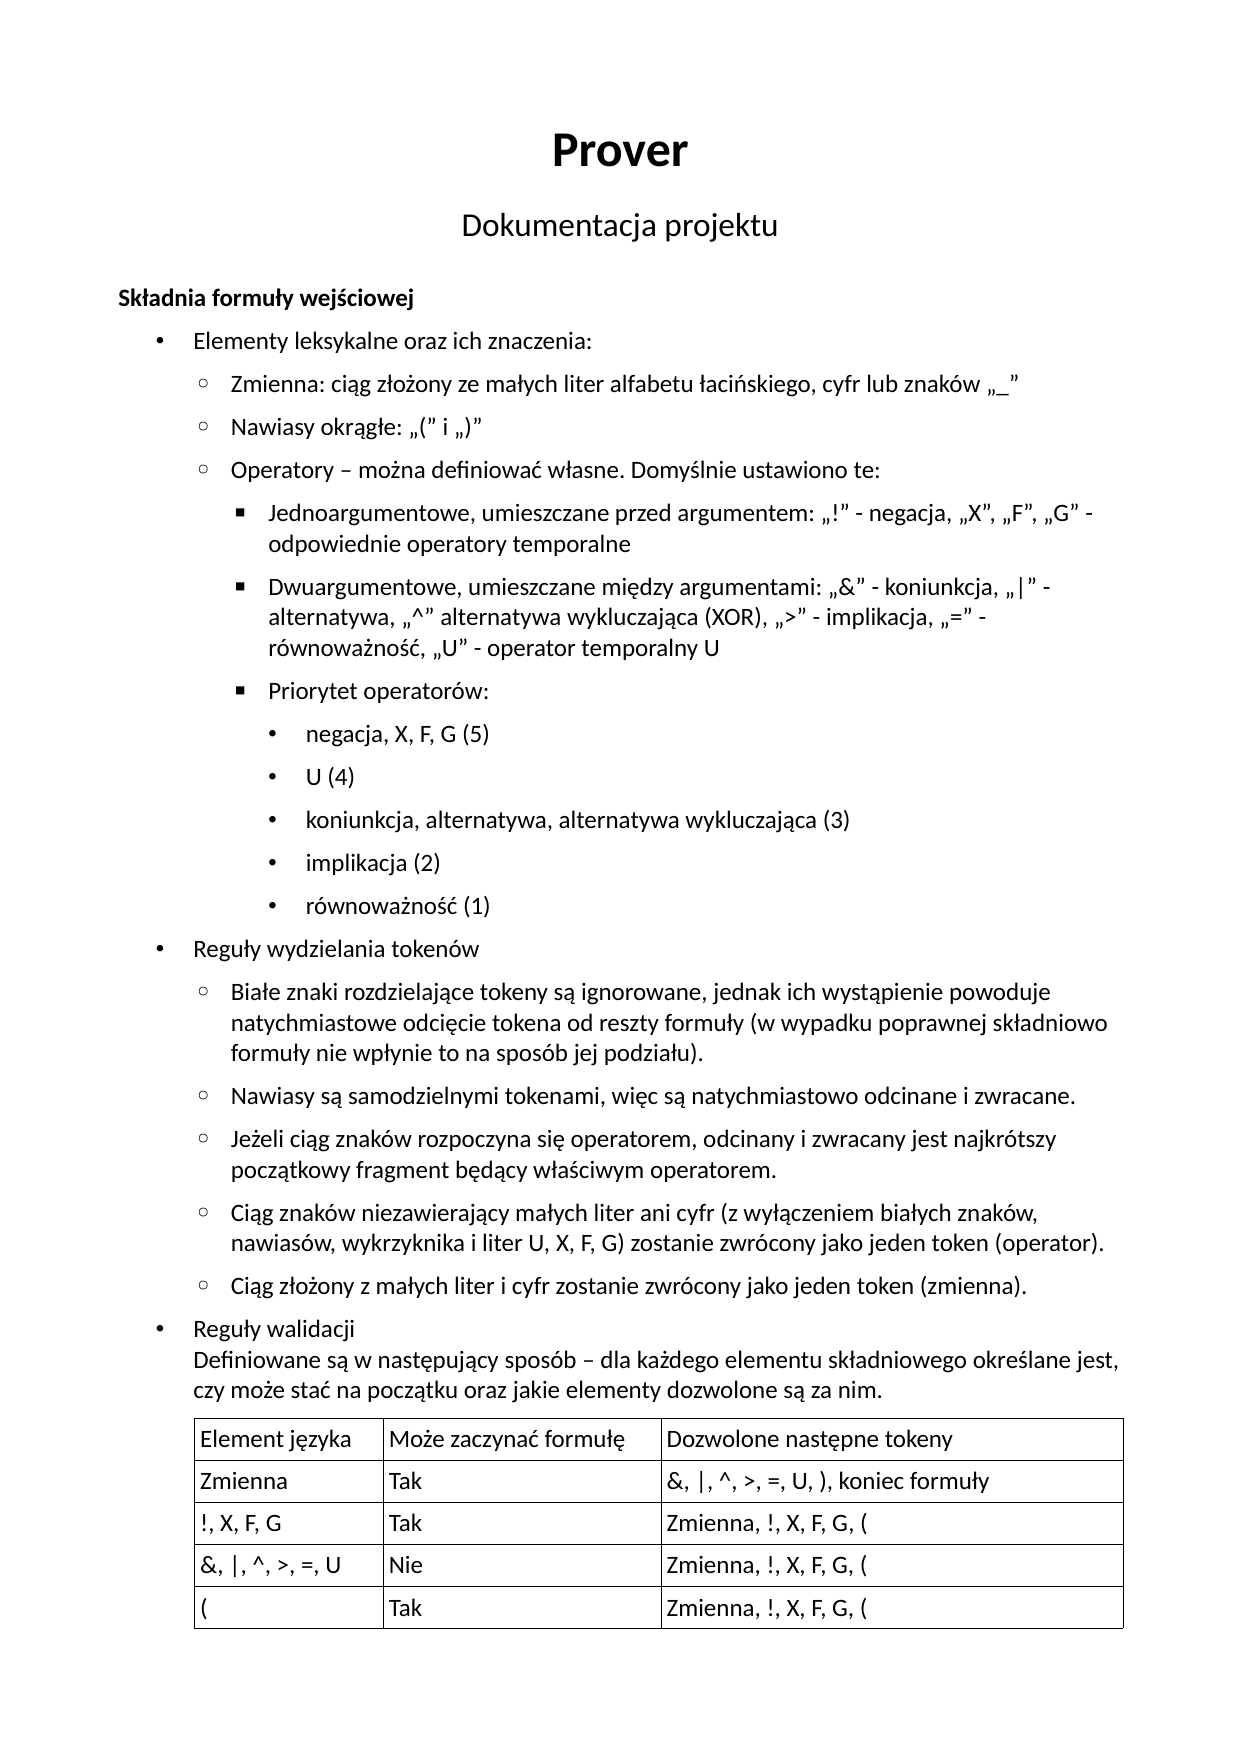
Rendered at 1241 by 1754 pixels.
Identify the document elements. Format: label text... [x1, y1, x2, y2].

list Nawiasy są samodzielnymi tokenami, więc są natychmiastowo odcinane i zwracane. [193, 1080, 1122, 1111]
list Priorytet operatorów: [231, 675, 1122, 706]
list Reguły wydzielania tokenów [156, 933, 1122, 964]
list koniunkcja, alternatywa, alternatywa wykluczająca (3) [268, 804, 1122, 835]
list Jeżeli ciąg znaków rozpoczyna się operatorem, odcinany i zwracany jest najkrótszy początkowy fragment będący właściwym operatorem. [193, 1123, 1122, 1184]
table_cell Tak [384, 1461, 661, 1502]
list Zmienna: ciąg złożony ze małych liter alfabetu łacińskiego, cyfr lub znaków „_” [193, 368, 1122, 399]
table_cell Zmienna, !, X, F, G, ( [662, 1503, 1123, 1544]
table_cell Nie [384, 1545, 661, 1586]
table_cell Zmienna, !, X, F, G, ( [662, 1587, 1123, 1628]
table_cell Tak [384, 1503, 661, 1544]
table_cell &, |, ^, >, =, U [195, 1545, 383, 1586]
table_header Element języka [195, 1419, 383, 1459]
table_cell Zmienna [195, 1461, 383, 1502]
table_cell !, X, F, G [195, 1503, 383, 1544]
list Białe znaki rozdzielające tokeny są ignorowane, jednak ich wystąpienie powoduje natychmiastowe odcięcie tokena od reszty formuły (w wypadku poprawnej składniowo formuły nie wpłynie to na sposób jej podziału). [193, 976, 1122, 1068]
list Ciąg znaków niezawierający małych liter ani cyfr (z wyłączeniem białych znaków, nawiasów, wykrzyknika i liter U, X, F, G) zostanie zwrócony jako jeden token (operator). [193, 1197, 1122, 1258]
list Ciąg złożony z małych liter i cyfr zostanie zwrócony jako jeden token (zmienna). [193, 1270, 1122, 1301]
subtitle Dokumentacja projektu [118, 204, 1122, 245]
table_header Może zaczynać formułę [384, 1419, 661, 1459]
list implikacja (2) [268, 847, 1122, 878]
list Elementy leksykalne oraz ich znaczenia: [156, 325, 1122, 356]
list Operatory – można definiować własne. Domyślnie ustawiono te: [193, 454, 1122, 485]
list Reguły walidacji Definiowane są w następujący sposób – dla każdego elementu składniowego określane jest, czy może stać na początku oraz jakie elementy dozwolone są za nim. [156, 1313, 1122, 1405]
list negacja, X, F, G (5) [268, 718, 1122, 749]
table_header Dozwolone następne tokeny [662, 1419, 1123, 1459]
table_cell Zmienna, !, X, F, G, ( [662, 1545, 1123, 1586]
list Nawiasy okrągłe: „(” i „)” [193, 411, 1122, 442]
list Jednoargumentowe, umieszczane przed argumentem: „!” - negacja, „X”, „F”, „G” - odpowiednie operatory temporalne [231, 497, 1122, 558]
table_cell ( [195, 1587, 383, 1628]
list U (4) [268, 761, 1122, 792]
table_cell &, |, ^, >, =, U, ), koniec formuły [662, 1461, 1123, 1502]
list Dwuargumentowe, umieszczane między argumentami: „&” - koniunkcja, „|” - alternatywa, „^” alternatywa wykluczająca (XOR), „>” - implikacja, „=” - równoważność, „U” - operator temporalny U [231, 571, 1122, 663]
title Prover [118, 118, 1122, 179]
table_cell Tak [384, 1587, 661, 1628]
subtitle Składnia formuły wejściowej [118, 282, 1122, 313]
list równoważność (1) [268, 890, 1122, 921]
